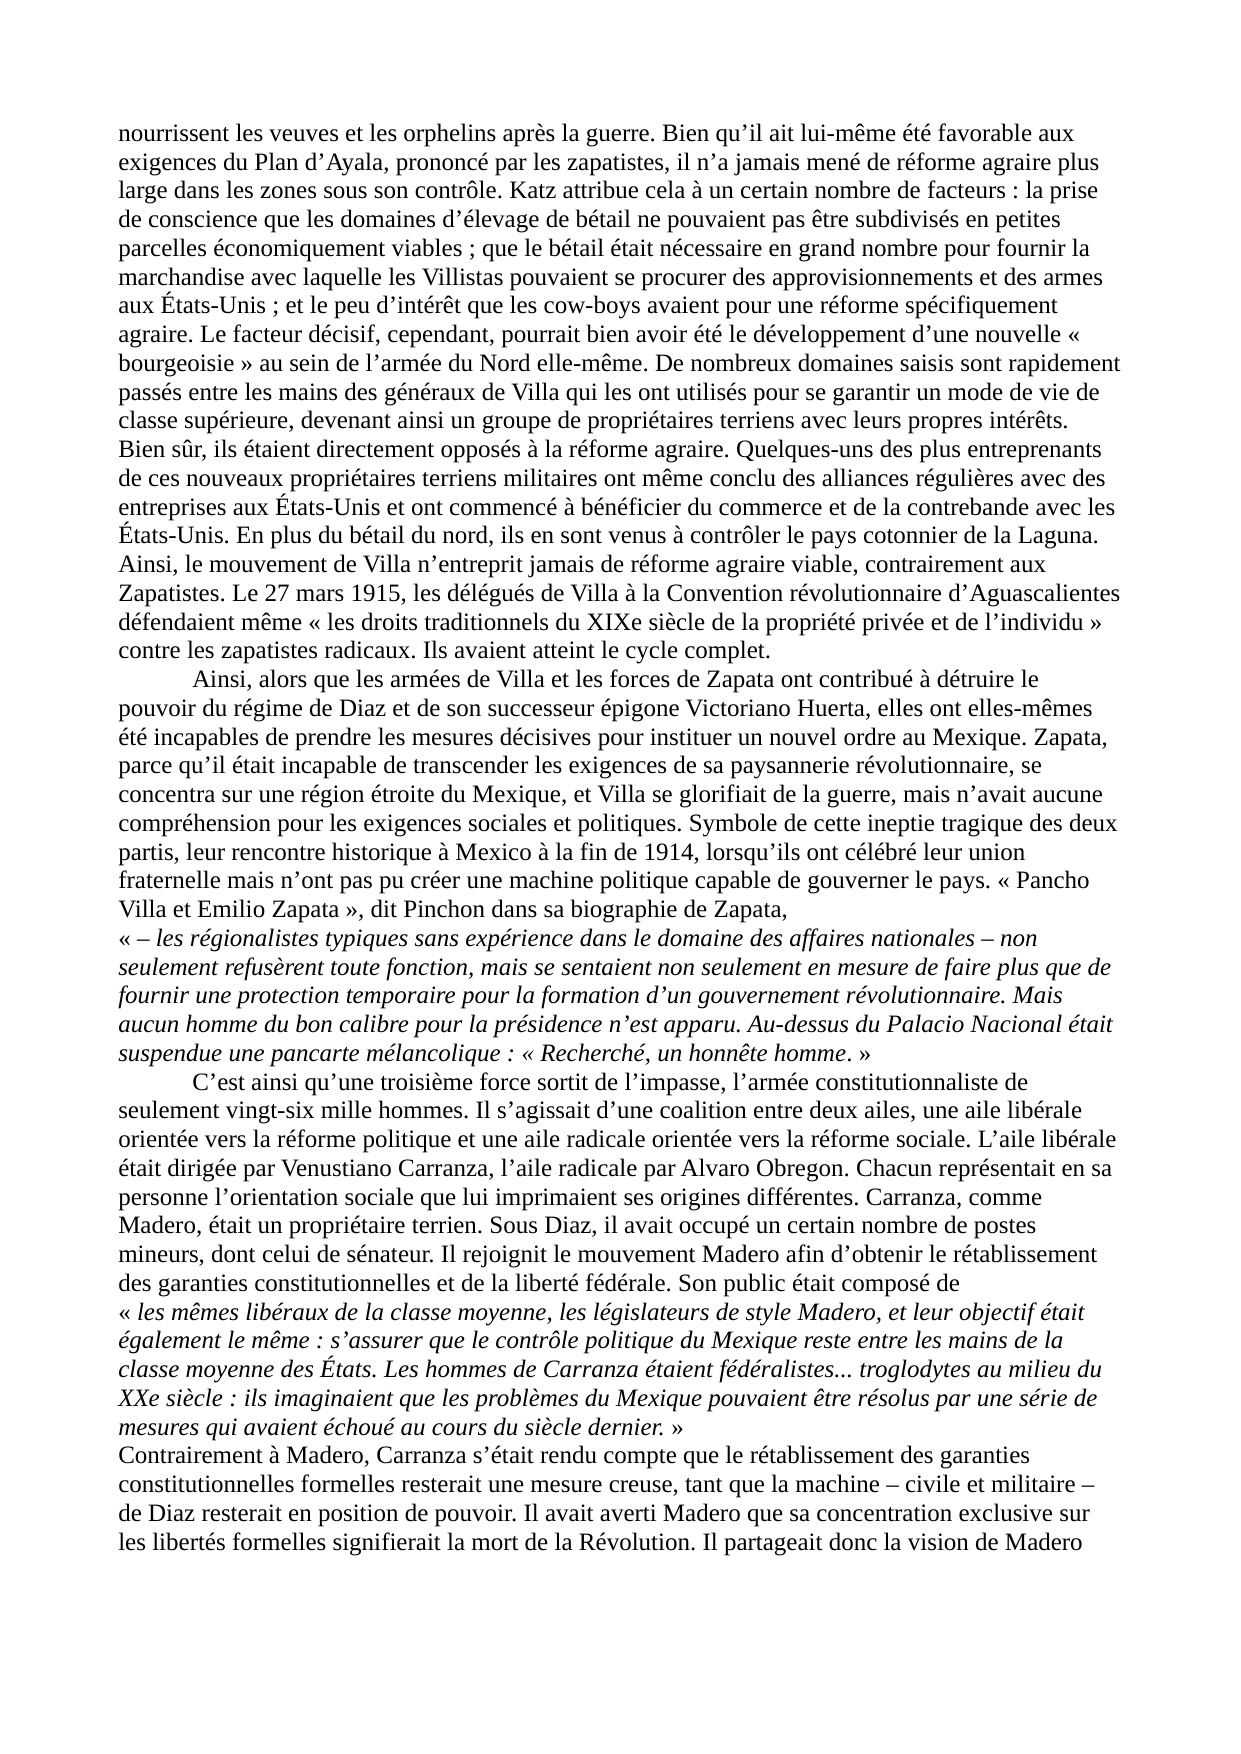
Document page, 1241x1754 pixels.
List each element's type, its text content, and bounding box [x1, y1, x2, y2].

text Contrairement à Madero, Carranza s’était rendu compte que le rétablissement des garanties constitutionnelles formelles resterait une mesure creuse, tant que la machine – civile et militaire – de Diaz resterait en position de pouvoir. Il avait averti Madero que sa concentration exclusive sur les libertés formelles signifierait la mort de la Révolution. Il partageait donc la vision de Madero [118, 1441, 1122, 1556]
text nourrissent les veuves et les orphelins après la guerre. Bien qu’il ait lui-même été favorable aux exigences du Plan d’Ayala, prononcé par les zapatistes, il n’a jamais mené de réforme agraire plus large dans les zones sous son contrôle. Katz attribue cela à un certain nombre de facteurs : la prise de conscience que les domaines d’élevage de bétail ne pouvaient pas être subdivisés en petites parcelles économiquement viables ; que le bétail était nécessaire en grand nombre pour fournir la marchandise avec laquelle les Villistas pouvaient se procurer des approvisionnements et des armes aux États-Unis ; et le peu d’intérêt que les cow-boys avaient pour une réforme spécifiquement agraire. Le facteur décisif, cependant, pourrait bien avoir été le développement d’une nouvelle « bourgeoisie » au sein de l’armée du Nord elle-même. De nombreux domaines saisis sont rapidement passés entre les mains des généraux de Villa qui les ont utilisés pour se garantir un mode de vie de classe supérieure, devenant ainsi un groupe de propriétaires terriens avec leurs propres intérêts. Bien sûr, ils étaient directement opposés à la réforme agraire. Quelques-uns des plus entreprenants de ces nouveaux propriétaires terriens militaires ont même conclu des alliances régulières avec des entreprises aux États-Unis et ont commencé à bénéficier du commerce et de la contrebande avec les États-Unis. En plus du bétail du nord, ils en sont venus à contrôler le pays cotonnier de la Laguna. Ainsi, le mouvement de Villa n’entreprit jamais de réforme agraire viable, contrairement aux Zapatistes. Le 27 mars 1915, les délégués de Villa à la Convention révolutionnaire d’Aguascalientes défendaient même « les droits traditionnels du XIXe siècle de la propriété privée et de l’individu » contre les zapatistes radicaux. Ils avaient atteint le cycle complet. [118, 118, 1122, 664]
text C’est ainsi qu’une troisième force sortit de l’impasse, l’armée constitutionnaliste de seulement vingt-six mille hommes. Il s’agissait d’une coalition entre deux ailes, une aile libérale orientée vers la réforme politique et une aile radicale orientée vers la réforme sociale. L’aile libérale était dirigée par Venustiano Carranza, l’aile radicale par Alvaro Obregon. Chacun représentait en sa personne l’orientation sociale que lui imprimaient ses origines différentes. Carranza, comme Madero, était un propriétaire terrien. Sous Diaz, il avait occupé un certain nombre de postes mineurs, dont celui de sénateur. Il rejoignit le mouvement Madero afin d’obtenir le rétablissement des garanties constitutionnelles et de la liberté fédérale. Son public était composé de [118, 1067, 1122, 1297]
text Ainsi, alors que les armées de Villa et les forces de Zapata ont contribué à détruire le pouvoir du régime de Diaz et de son successeur épigone Victoriano Huerta, elles ont elles-mêmes été incapables de prendre les mesures décisives pour instituer un nouvel ordre au Mexique. Zapata, parce qu’il était incapable de transcender les exigences de sa paysannerie révolutionnaire, se concentra sur une région étroite du Mexique, et Villa se glorifiait de la guerre, mais n’avait aucune compréhension pour les exigences sociales et politiques. Symbole de cette ineptie tragique des deux partis, leur rencontre historique à Mexico à la fin de 1914, lorsqu’ils ont célébré leur union fraternelle mais n’ont pas pu créer une machine politique capable de gouverner le pays. « Pancho Villa et Emilio Zapata », dit Pinchon dans sa biographie de Zapata, [118, 664, 1122, 923]
text « – les régionalistes typiques sans expérience dans le domaine des affaires nationales – non seulement refusèrent toute fonction, mais se sentaient non seulement en mesure de faire plus que de fournir une protection temporaire pour la formation d’un gouvernement révolutionnaire. Mais aucun homme du bon calibre pour la présidence n’est apparu. Au-dessus du Palacio Nacional était suspendue une pancarte mélancolique : « Recherché, un honnête homme. » [118, 923, 1122, 1067]
text « les mêmes libéraux de la classe moyenne, les législateurs de style Madero, et leur objectif était également le même : s’assurer que le contrôle politique du Mexique reste entre les mains de la classe moyenne des États. Les hommes de Carranza étaient fédéralistes... troglodytes au milieu du XXe siècle : ils imaginaient que les problèmes du Mexique pouvaient être résolus par une série de mesures qui avaient échoué au cours du siècle dernier. » [118, 1297, 1122, 1441]
